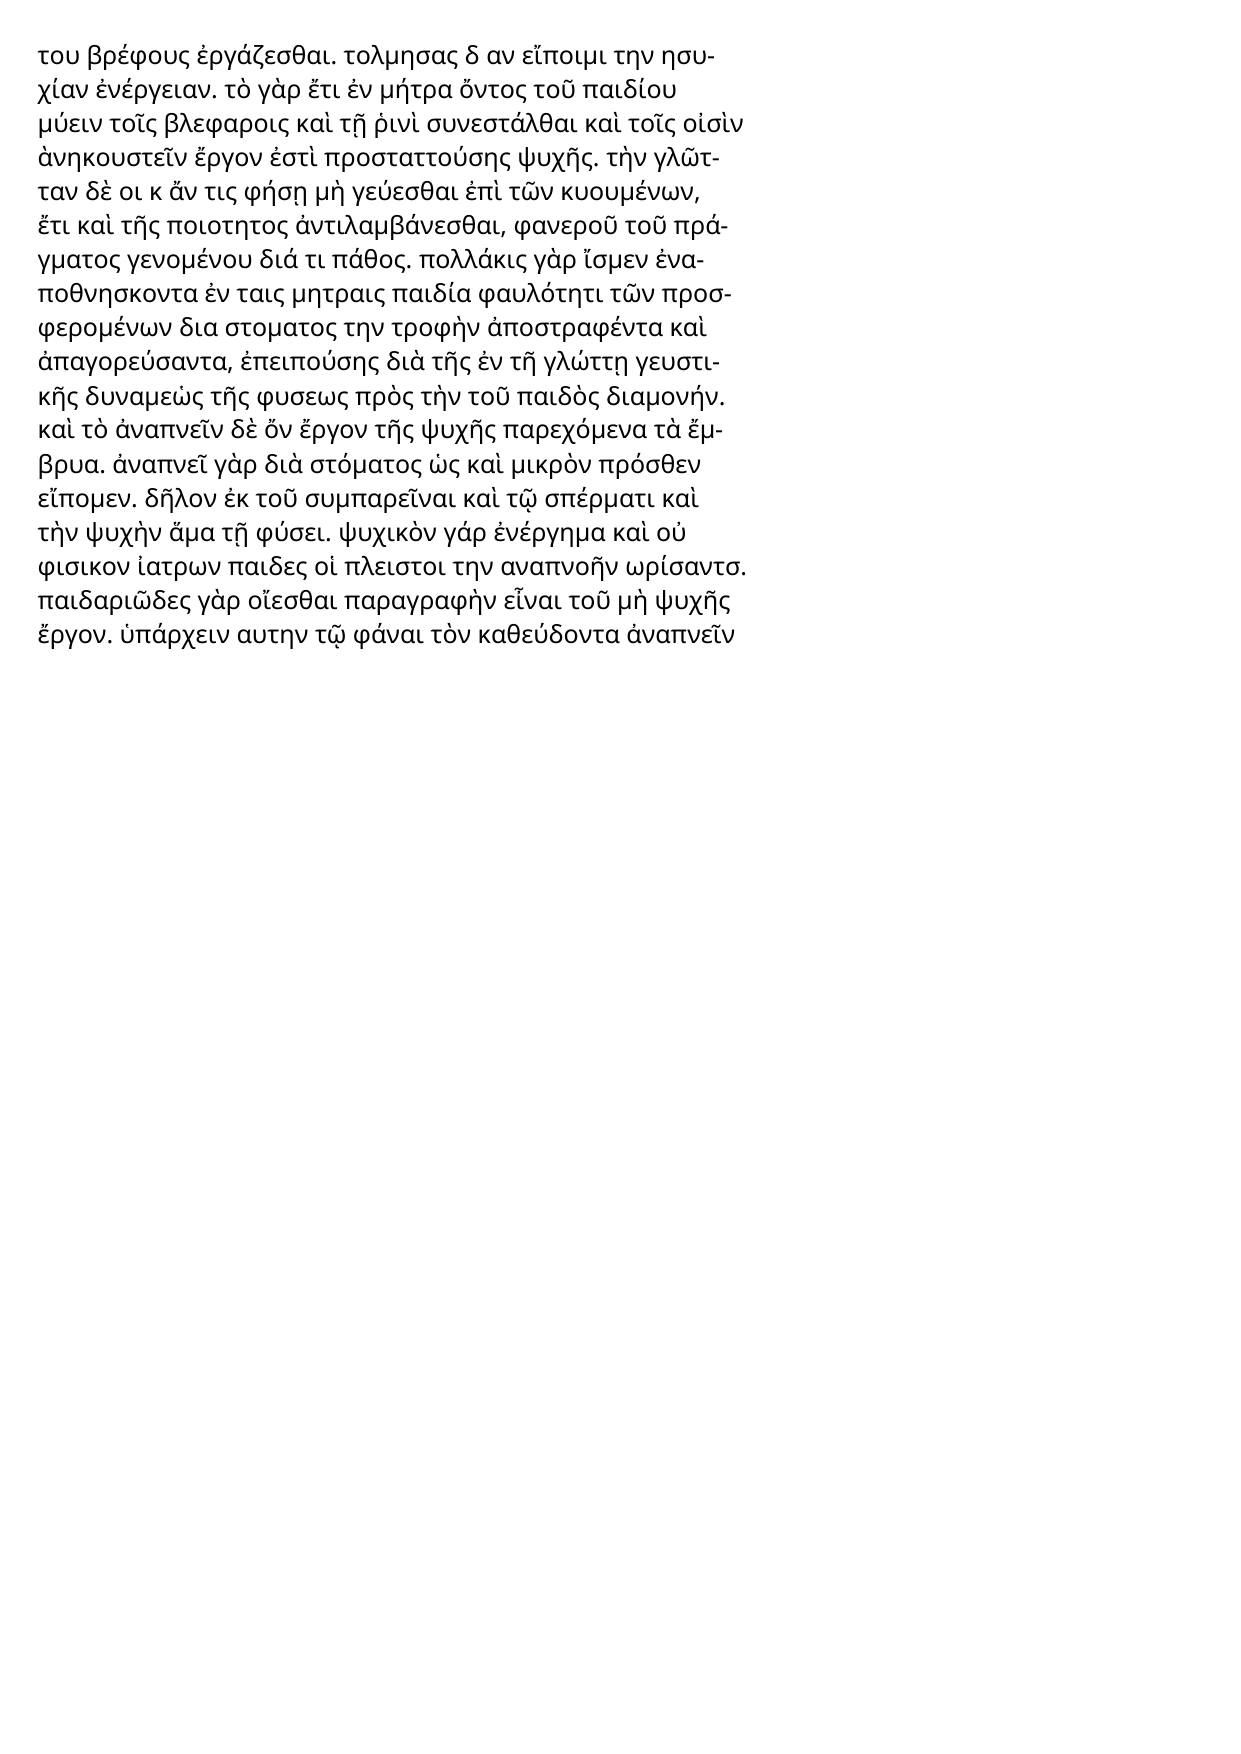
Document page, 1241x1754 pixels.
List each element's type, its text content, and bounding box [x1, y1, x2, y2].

text του βρέφους ἐργάζεσθαι. τολμησας δ αν εἴποιμι την ησυ- χίαν ἐνέργειαν. τὸ γὰρ ἔτι ἐν μήτρα ὄντος τοῦ παιδίου μύειν τοῖς βλεφαροις καὶ τῇ ῥινὶ συνεστάλθαι καὶ τοῖς οἰσὶν ὰνηκουστεῖν ἔργον ἐστὶ προσταττούσης ψυχῆς. τὴν γλῶτ- ταν δὲ οι κ ἄν τις φήσῃ μὴ γεύεσθαι ἐπὶ τῶν κυουμένων, ἔτι καὶ τῆς ποιοτητος ἀντιλαμβάνεσθαι, φανεροῦ τοῦ πρά- γματος γενομένου διά τι πάθος. πολλάκις γὰρ ἴσμεν ἐνα- ποθνησκοντα ἐν ταις μητραις παιδία φαυλότητι τῶν προσ- φερομένων δια στοματος την τροφὴν ἀποστραφέντα καὶ ἀπαγορεύσαντα, ἐπειπούσης διὰ τῆς ἐν τῆ γλώττῃ γευστι- κῆς δυναμεὡς τῆς φυσεως πρὸς τὴν τοῦ παιδὸς διαμονήν. καὶ τὸ ἀναπνεῖν δὲ ὄν ἔργον τῆς ψυχῆς παρεχόμενα τὰ ἔμ- βρυα. ἀναπνεῖ γὰρ διὰ στόματος ὡς καὶ μικρὸν πρόσθεν εἴπομεν. δῆλον ἐκ τοῦ συμπαρεῖναι καὶ τῷ σπέρματι καὶ τὴν ψυχὴν ἅμα τῇ φύσει. ψυχικὸν γάρ ἐνέργημα καὶ οὐ φισικον ἰατρων παιδες οἱ πλειστοι την αναπνοῆν ωρίσαντσ. παιδαριῶδες γὰρ οἴεσθαι παραγραφὴν εἶναι τοῦ μὴ ψυχῆς ἔργον. ὑπάρχειν αυτην τῷ φάναι τὸν καθεύδοντα ἀναπνεῖν [37, 37, 1203, 651]
